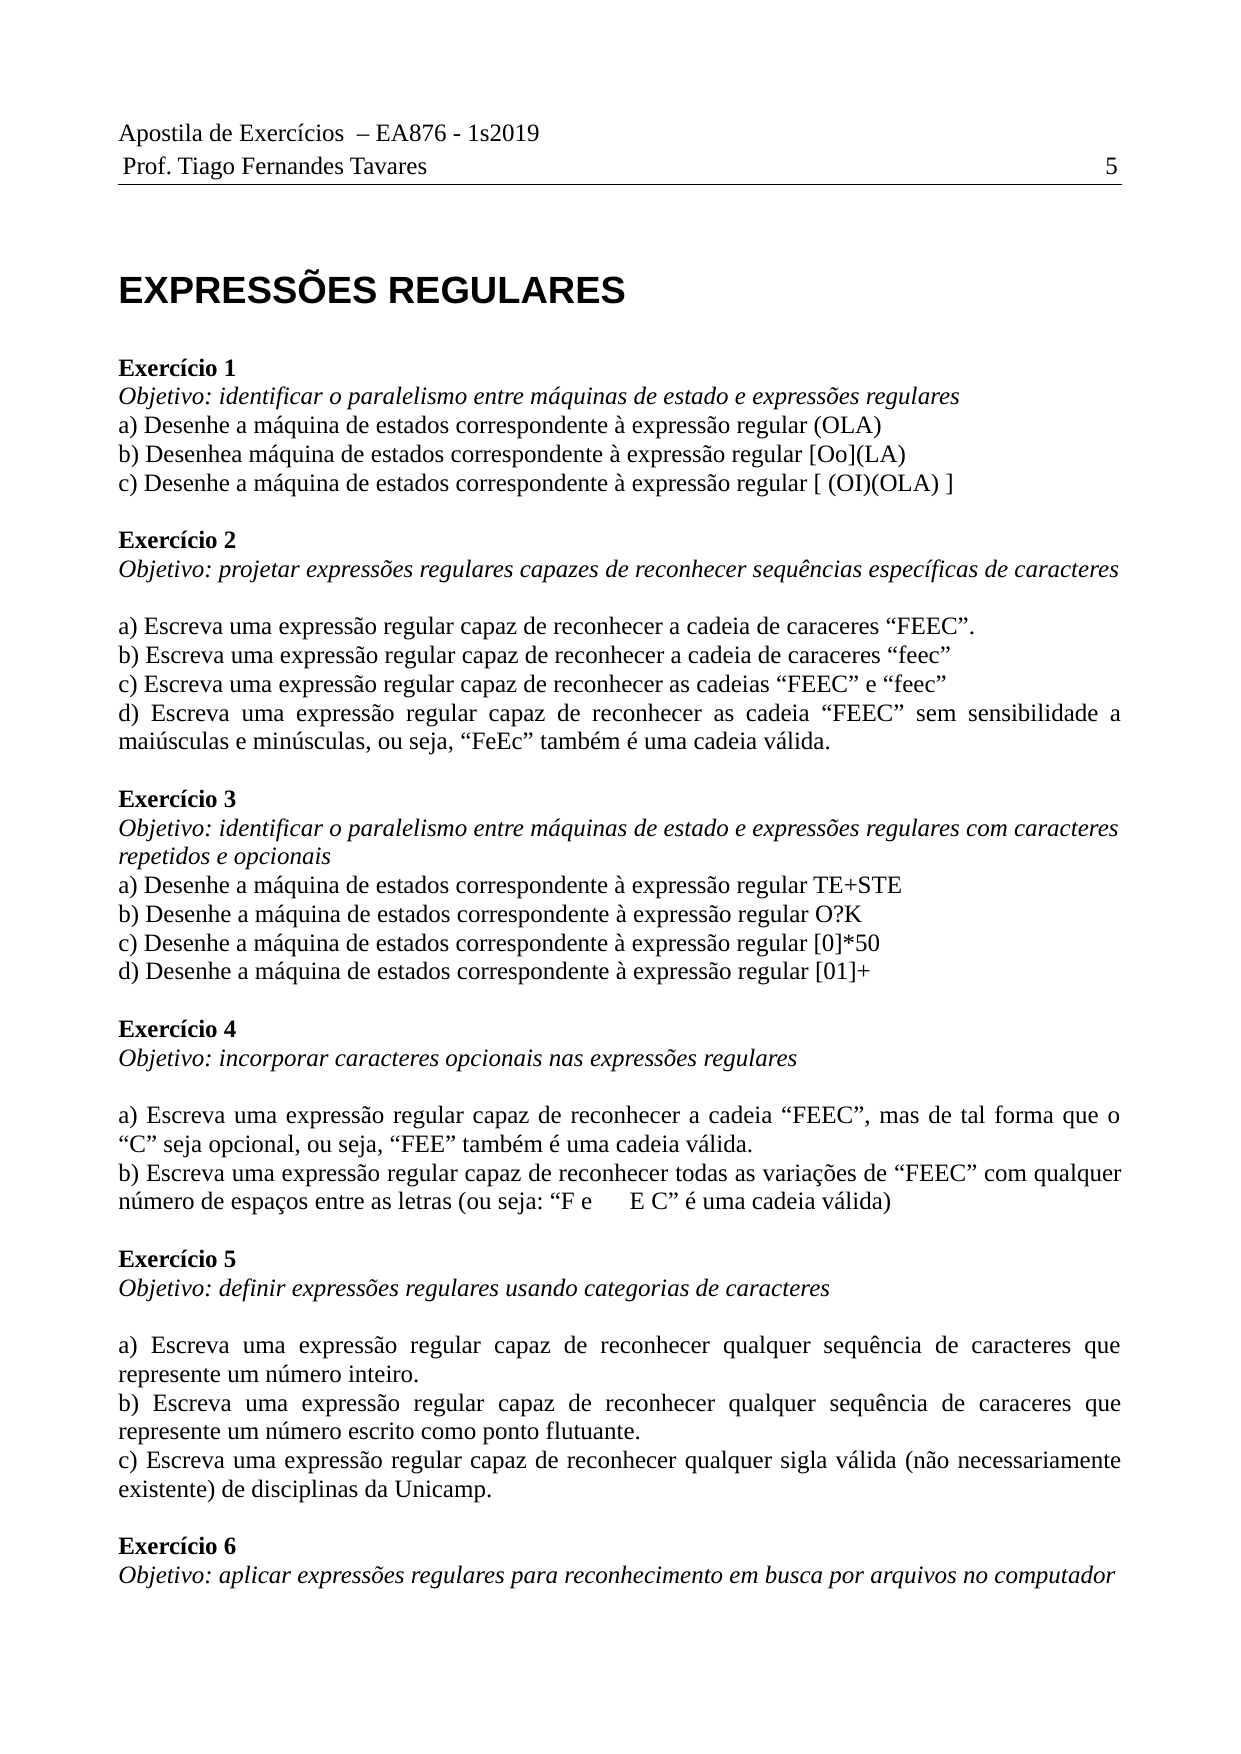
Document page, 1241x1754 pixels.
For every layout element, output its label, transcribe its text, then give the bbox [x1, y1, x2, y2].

text Exercício 2 [118, 525, 1122, 554]
text b) Desenhea máquina de estados correspondente à expressão regular [Oo](LA) [118, 439, 1122, 468]
subtitle EXPRESSÕES REGULARES [118, 268, 1122, 311]
text Objetivo: identificar o paralelismo entre máquinas de estado e expressões regulares com caracteres repetidos e opcionais [118, 813, 1122, 870]
text c) Desenhe a máquina de estados correspondente à expressão regular [0]*50 [118, 928, 1122, 956]
text Exercício 1 [118, 353, 1122, 381]
text d) Desenhe a máquina de estados correspondente à expressão regular [01]+ [118, 956, 1122, 985]
text b) Escreva uma expressão regular capaz de reconhecer qualquer sequência de caraceres que represente um número escrito como ponto flutuante. [118, 1388, 1122, 1445]
text c) Desenhe a máquina de estados correspondente à expressão regular [ (OI)(OLA) ] [118, 468, 1122, 496]
text b) Escreva uma expressão regular capaz de reconhecer todas as variações de “FEEC” com qualquer número de espaços entre as letras (ou seja: “F e E C” é uma cadeia válida) [118, 1158, 1122, 1215]
text Objetivo: aplicar expressões regulares para reconhecimento em busca por arquivos no computador [118, 1560, 1122, 1589]
text a) Desenhe a máquina de estados correspondente à expressão regular TE+STE [118, 870, 1122, 899]
text a) Escreva uma expressão regular capaz de reconhecer a cadeia “FEEC”, mas de tal forma que o “C” seja opcional, ou seja, “FEE” também é uma cadeia válida. [118, 1100, 1122, 1158]
text Objetivo: incorporar caracteres opcionais nas expressões regulares [118, 1043, 1122, 1071]
text a) Desenhe a máquina de estados correspondente à expressão regular (OLA) [118, 410, 1122, 439]
text b) Desenhe a máquina de estados correspondente à expressão regular O?K [118, 899, 1122, 928]
text Objetivo: definir expressões regulares usando categorias de caracteres [118, 1273, 1122, 1301]
text Objetivo: projetar expressões regulares capazes de reconhecer sequências específicas de caracteres [118, 554, 1122, 583]
text c) Escreva uma expressão regular capaz de reconhecer qualquer sigla válida (não necessariamente existente) de disciplinas da Unicamp. [118, 1445, 1122, 1503]
text Exercício 5 [118, 1244, 1122, 1273]
text c) Escreva uma expressão regular capaz de reconhecer as cadeias “FEEC” e “feec” [118, 669, 1122, 698]
text a) Escreva uma expressão regular capaz de reconhecer a cadeia de caraceres “FEEC”. [118, 611, 1122, 640]
text Exercício 6 [118, 1531, 1122, 1560]
text a) Escreva uma expressão regular capaz de reconhecer qualquer sequência de caracteres que represente um número inteiro. [118, 1330, 1122, 1388]
text b) Escreva uma expressão regular capaz de reconhecer a cadeia de caraceres “feec” [118, 640, 1122, 669]
text d) Escreva uma expressão regular capaz de reconhecer as cadeia “FEEC” sem sensibilidade a maiúsculas e minúsculas, ou seja, “FeEc” também é uma cadeia válida. [118, 698, 1122, 755]
text Objetivo: identificar o paralelismo entre máquinas de estado e expressões regulares [118, 381, 1122, 410]
text Exercício 3 [118, 784, 1122, 813]
text Exercício 4 [118, 1014, 1122, 1043]
